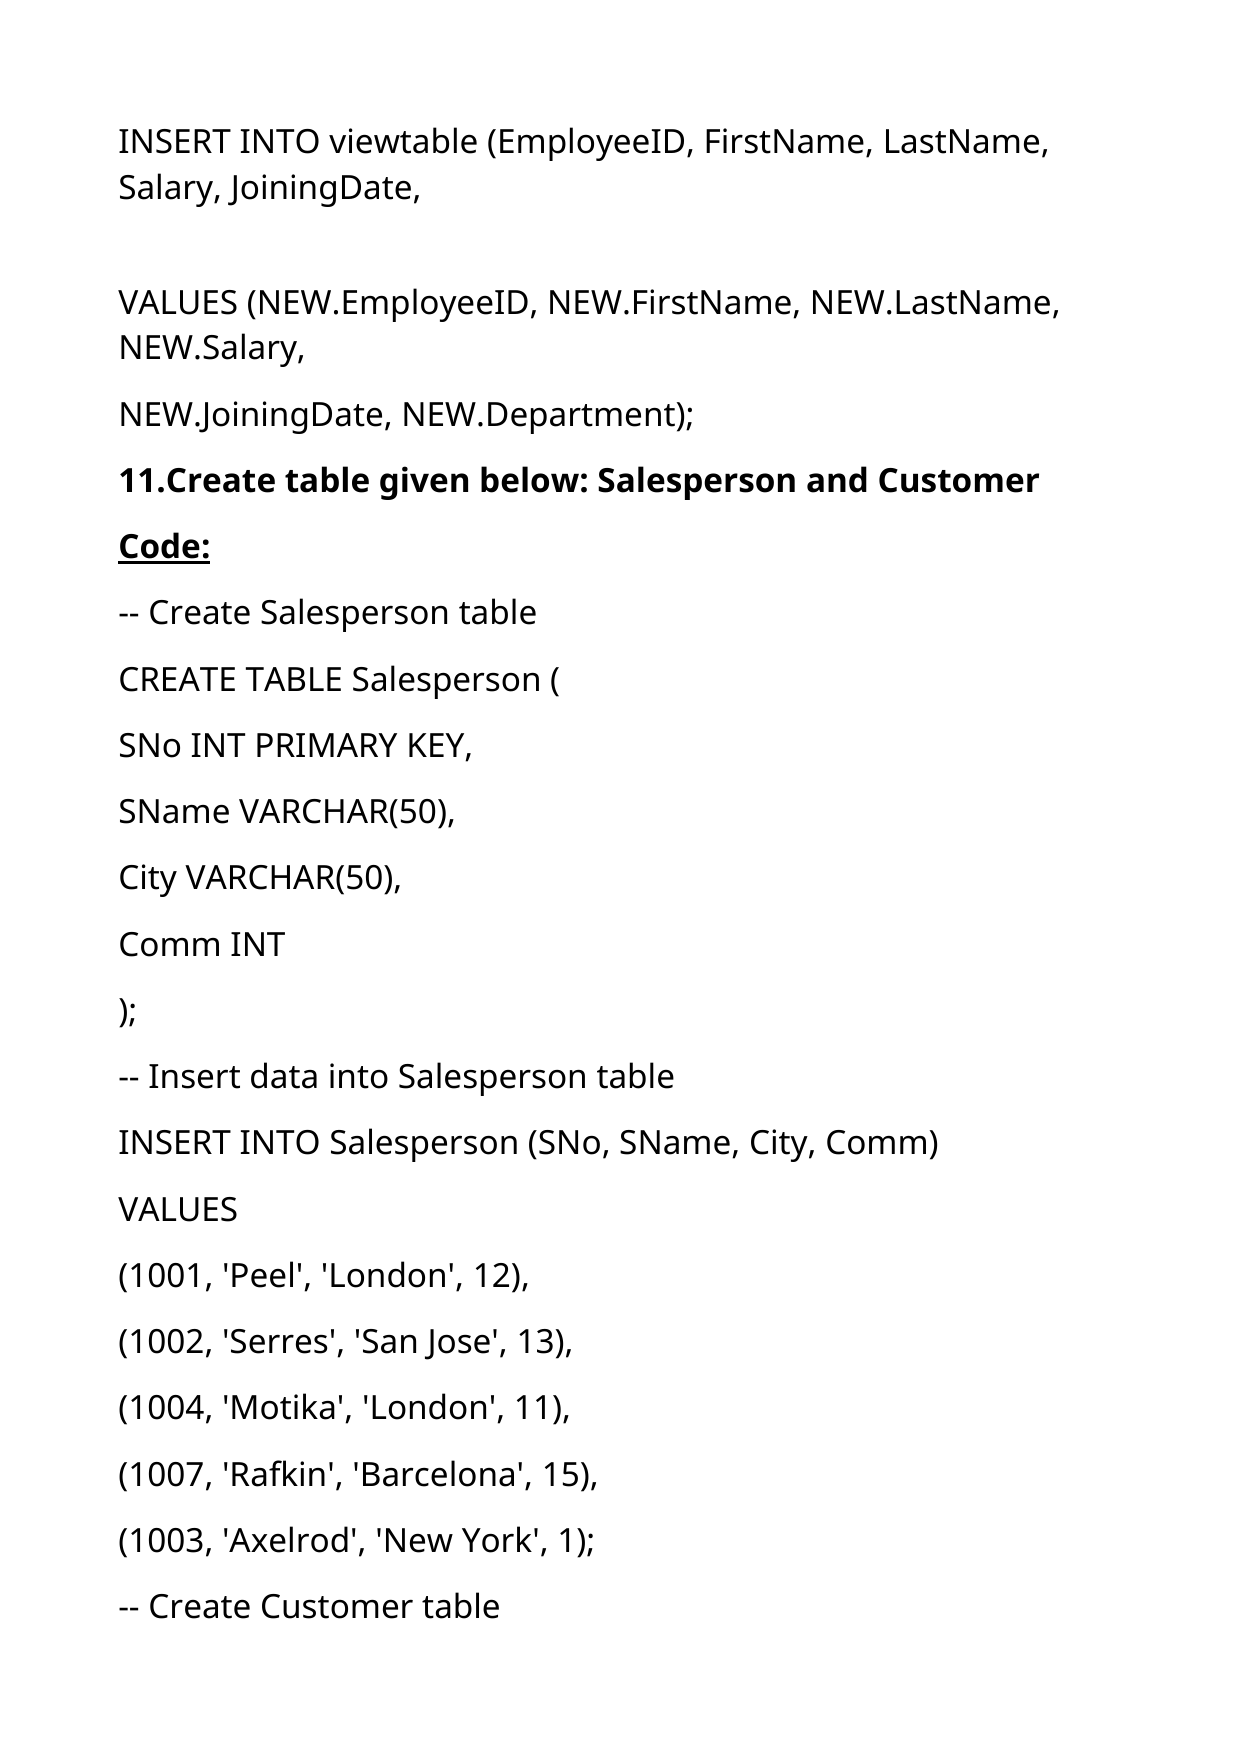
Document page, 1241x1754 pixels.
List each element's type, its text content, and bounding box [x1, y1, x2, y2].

text VALUES [118, 1185, 1122, 1231]
text SNo INT PRIMARY KEY, [118, 722, 1122, 767]
text -- Create Salesperson table [118, 589, 1122, 634]
text (1004, 'Motika', 'London', 11), [118, 1384, 1122, 1429]
text SName VARCHAR(50), [118, 788, 1122, 833]
text (1001, 'Peel', 'London', 12), [118, 1252, 1122, 1297]
text NEW.JoiningDate, NEW.Department); [118, 390, 1122, 436]
text INSERT INTO viewtable (EmployeeID, FirstName, LastName, Salary, JoiningDate, [118, 118, 1122, 209]
text Comm INT [118, 920, 1122, 966]
text CREATE TABLE Salesperson ( [118, 655, 1122, 701]
text City VARCHAR(50), [118, 854, 1122, 899]
text (1003, 'Axelrod', 'New York', 1); [118, 1517, 1122, 1562]
text INSERT INTO Salesperson (SNo, SName, City, Comm) [118, 1119, 1122, 1164]
text Code: [118, 523, 1122, 568]
text (1007, 'Rafkin', 'Barcelona', 15), [118, 1450, 1122, 1496]
text (1002, 'Serres', 'San Jose', 13), [118, 1318, 1122, 1363]
text -- Create Customer table [118, 1583, 1122, 1628]
text 11.Create table given below: Salesperson and Customer [118, 457, 1122, 502]
text VALUES (NEW.EmployeeID, NEW.FirstName, NEW.LastName, NEW.Salary, [118, 279, 1122, 369]
text ); [118, 987, 1122, 1032]
text -- Insert data into Salesperson table [118, 1053, 1122, 1098]
